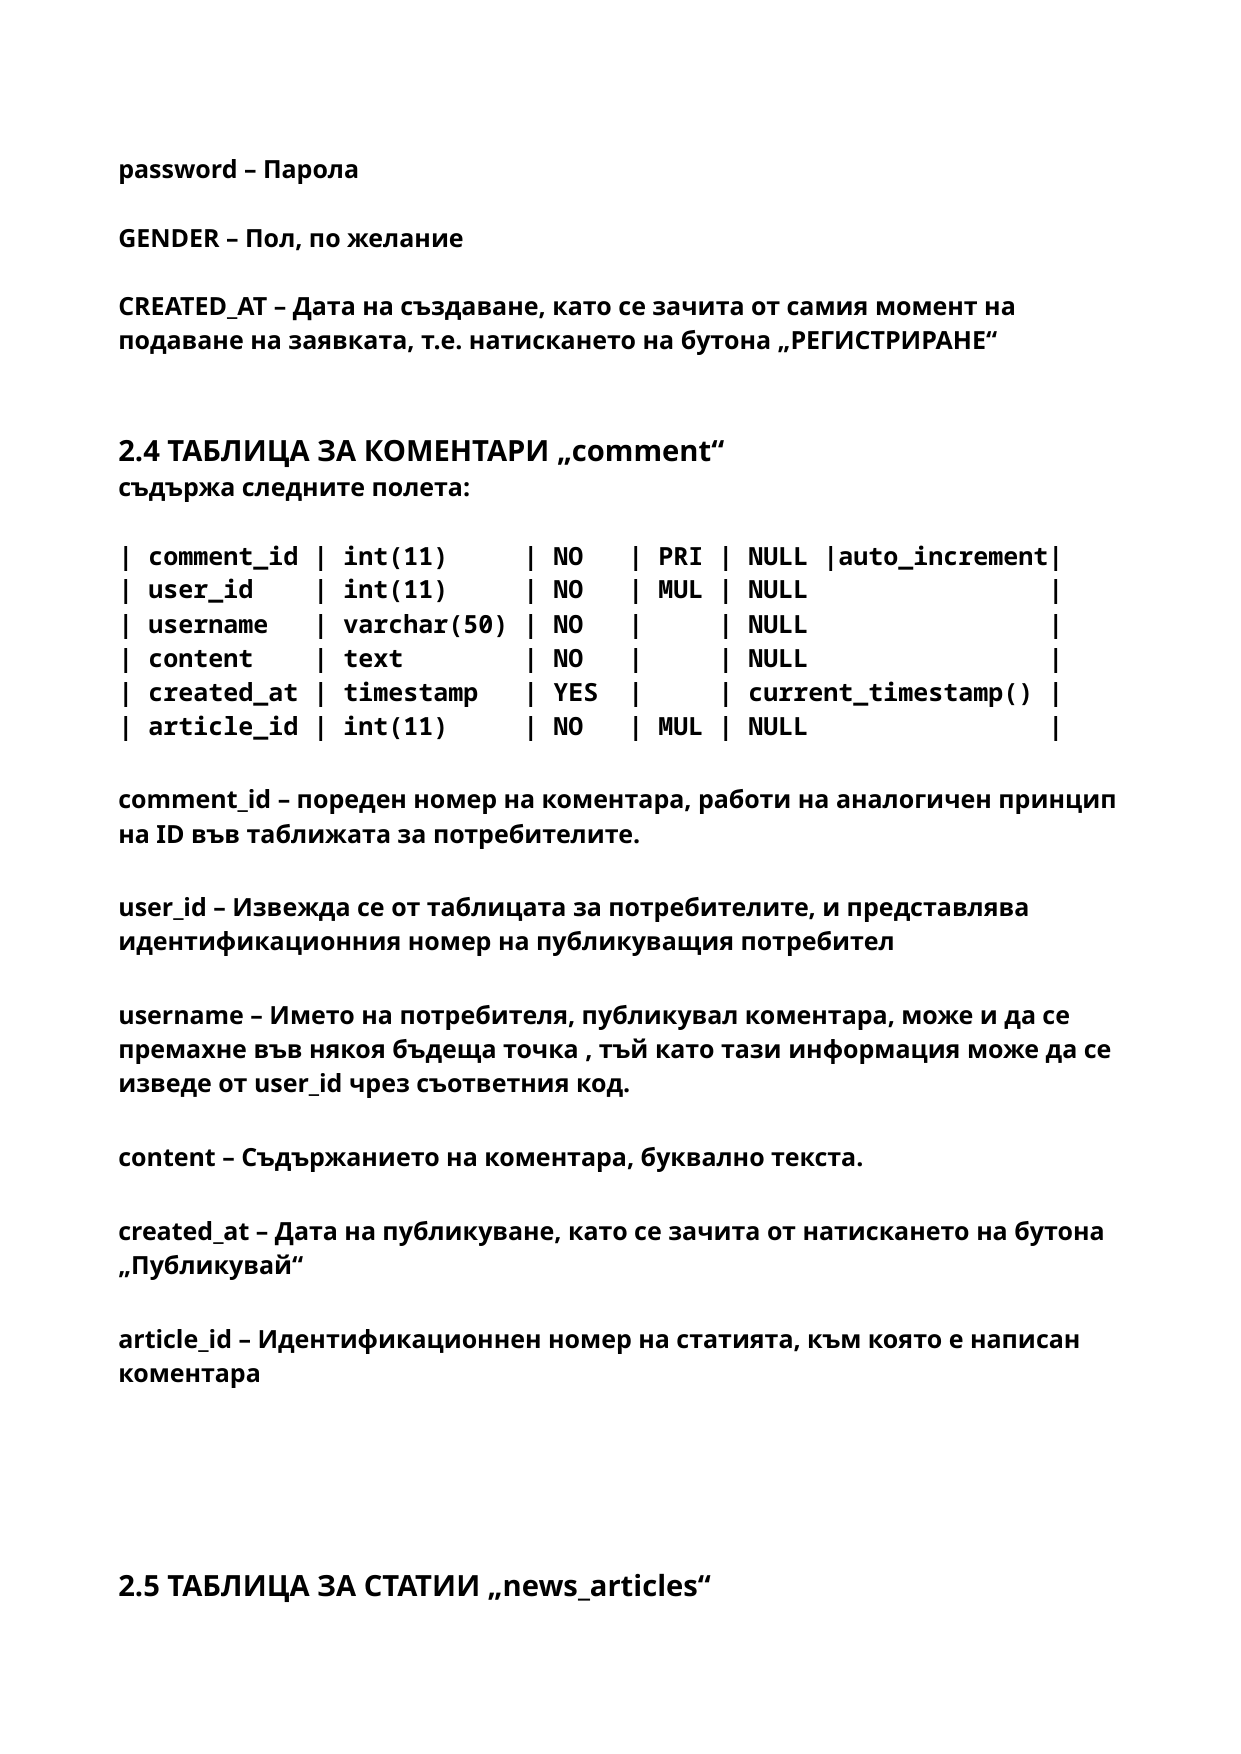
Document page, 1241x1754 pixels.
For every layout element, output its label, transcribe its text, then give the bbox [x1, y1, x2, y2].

text | comment_id | int(11) | NO | PRI | NULL |auto_increment| | user_id | int(11) | NO | MUL | NULL | | username | varchar(50) | NO | | NULL | | content | text | NO | | NULL | | created_at | timestamp | YES | | current_timestamp() | | article_id | int(11) | NO | MUL | NULL | [118, 504, 1122, 742]
text created_at – Дата на публикуване, като се зачита от натискането на бутона „Публикувай“ [118, 1213, 1122, 1282]
text article_id – Идентификационнен номер на статията, към която е написан коментара [118, 1321, 1122, 1389]
text comment_id – пореден номер на коментара, работи на аналогичен принцип на ID във таближата за потребителите. [118, 782, 1122, 850]
text CREATED_AT – Дата на създаване, като се зачита от самия момент на подаване на заявката, т.е. натискането на бутона „РЕГИСТРИРАНЕ“ [118, 288, 1122, 391]
text GENDER – Пол, по желание [118, 220, 1122, 254]
text 2.5 ТАБЛИЦА ЗА СТАТИИ „news_articles“ [118, 1565, 1122, 1605]
text съдържа следните полета: [118, 470, 1122, 504]
text password – Парола [118, 152, 1122, 186]
text username – Името на потребителя, публикувал коментара, може и да се премахне във някоя бъдеща точка , тъй като тази информация може да се изведе от user_id чрез съответния код. [118, 998, 1122, 1100]
text user_id – Извежда се от таблицата за потребителите, и представлява идентификационния номер на публикуващия потребител [118, 890, 1122, 958]
text 2.4 ТАБЛИЦА ЗА КОМЕНТАРИ „comment“ [118, 430, 1122, 470]
text content – Съдържанието на коментара, буквално текста. [118, 1140, 1122, 1174]
